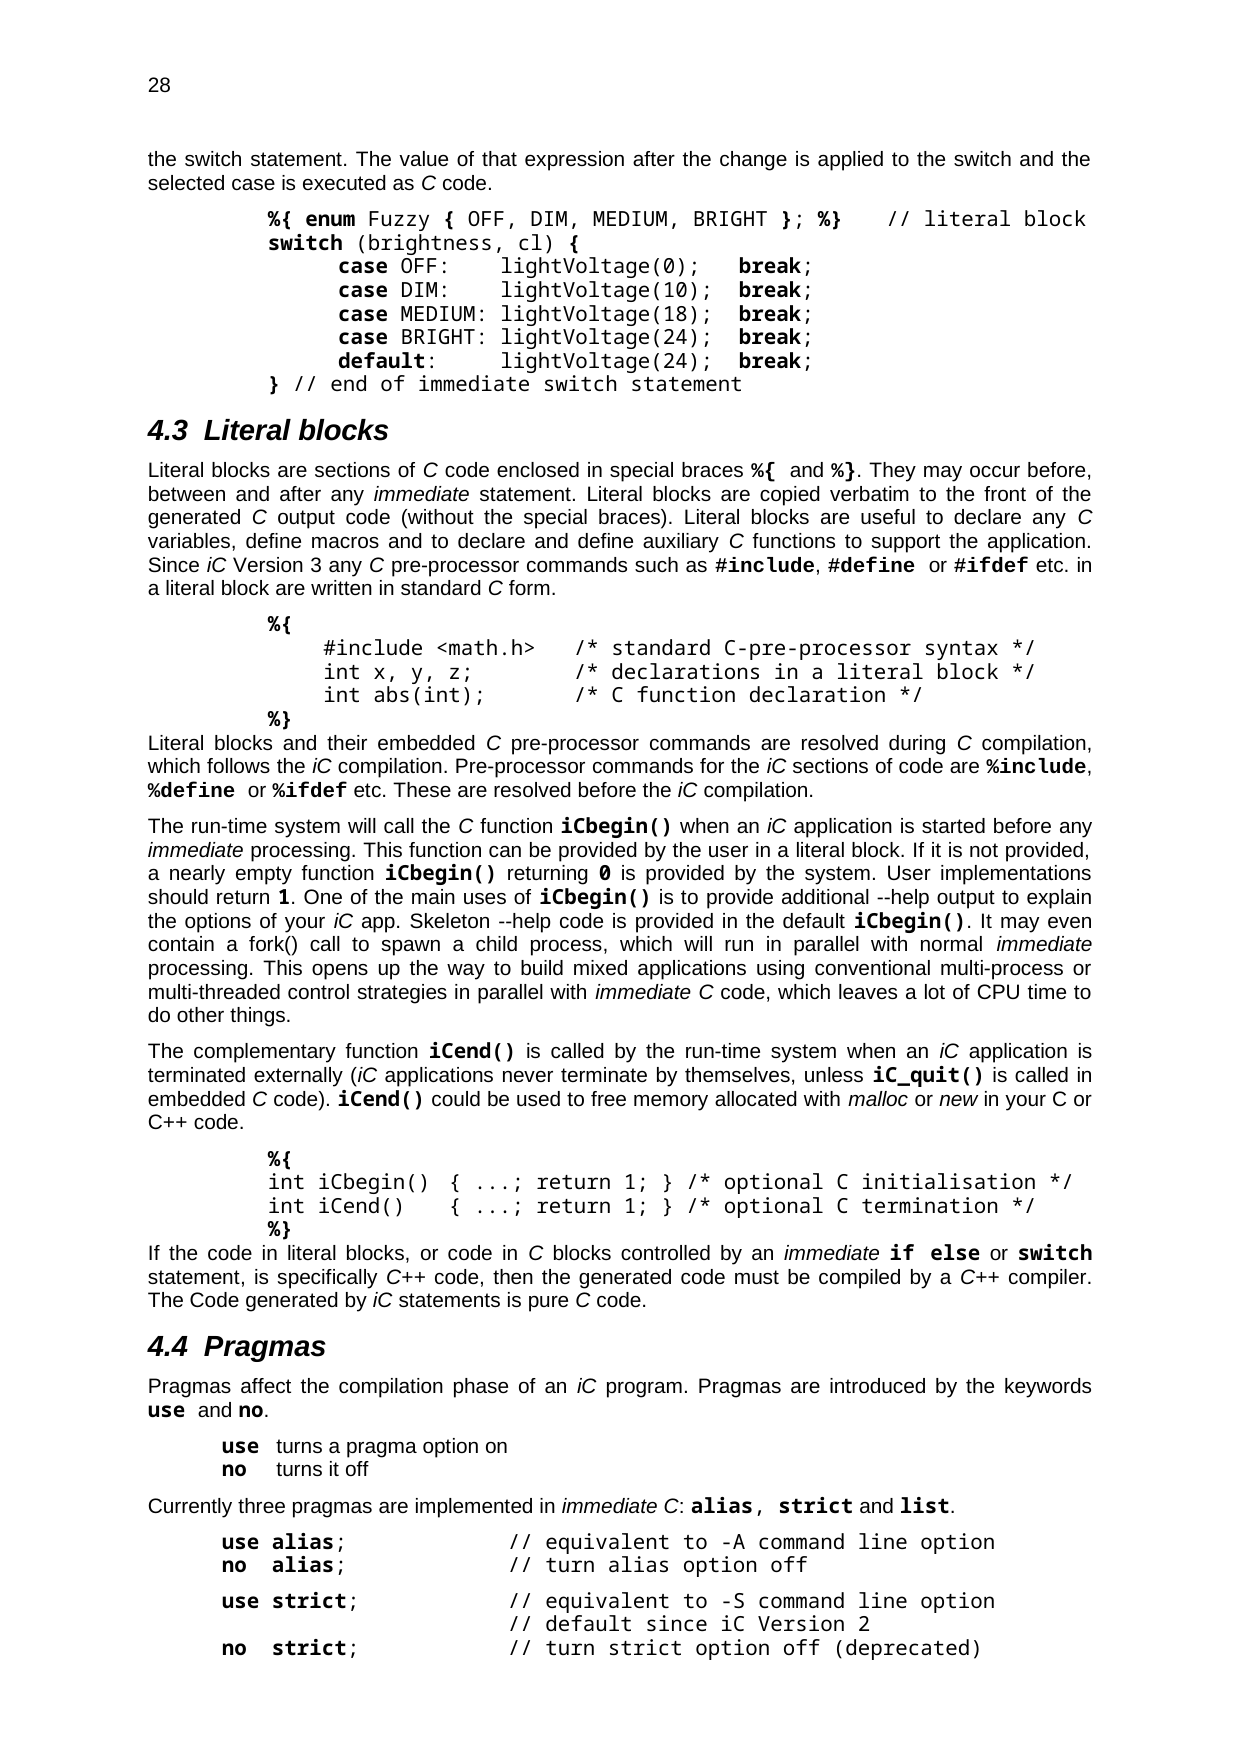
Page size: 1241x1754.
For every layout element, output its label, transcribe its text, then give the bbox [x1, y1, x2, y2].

text Literal blocks and their embedded C pre-processor commands are resolved during C compilation, which follows the iC compilation. Pre-processor commands for the iC sections of code are %include, %define or %ifdef etc. These are resolved before the iC compilation. [148, 731, 1092, 802]
text If the code in literal blocks, or code in C blocks controlled by an immediate if else or switch statement, is specifically C++ code, then the generated code must be compiled by a C++ compiler. The Code generated by iC statements is pure C code. [148, 1242, 1092, 1313]
text use strict; // equivalent to -S command line option // default since iC Version 2 no strict; // turn strict option off (deprecated) [222, 1589, 1092, 1660]
text The complementary function iCend() is called by the run-time system when an iC application is terminated externally (iC applications never terminate by themselves, unless iC_quit() is called in embedded C code). iCend() could be used to free memory allocated with malloc or new in your C or C++ code. [148, 1040, 1092, 1134]
text Pragmas affect the compilation phase of an iC program. Pragmas are introduced by the keywords use and no. [148, 1374, 1092, 1422]
text %{ enum Fuzzy { OFF, DIM, MEDIUM, BRIGHT }; %} // literal block switch (brightness, cl) { case OFF: lightVoltage(0); break; case DIM: lightVoltage(10); break; case MEDIUM: lightVoltage(18); break; case BRIGHT: lightVoltage(24); break; default: lightVoltage(24); break; } // end of immediate switch statement [268, 207, 1092, 397]
text Currently three pragmas are implemented in immediate C: alias, strict and list. [148, 1494, 1092, 1518]
text use alias; // equivalent to -A command line option no alias; // turn alias option off [222, 1530, 1092, 1578]
subtitle Literal blocks [148, 414, 1092, 447]
text use turns a pragma option on no turns it off [222, 1434, 1092, 1482]
text %{ #include <math.h> /* standard C-pre-processor syntax */ int x, y, z; /* declarations in a literal block */ int abs(int); /* C function declaration */ %} [268, 613, 1092, 731]
text Literal blocks are sections of C code enclosed in special braces %{ and %}. They may occur before, between and after any immediate statement. Literal blocks are copied verbatim to the front of the generated C output code (without the special braces). Literal blocks are useful to declare any C variables, define macros and to declare and define auxiliary C functions to support the application. Since iC Version 3 any C pre-processor commands such as #include, #define or #ifdef etc. in a literal block are written in standard C form. [148, 459, 1092, 601]
text the switch statement. The value of that expression after the change is applied to the switch and the selected case is executed as C code. [148, 148, 1092, 195]
text The run-time system will call the C function iCbegin() when an iC application is started before any immediate processing. This function can be provided by the user in a literal block. If it is not provided, a nearly empty function iCbegin() returning 0 is provided by the system. User implementations should return 1. One of the main uses of iCbegin() is to provide additional --help output to explain the options of your iC app. Skeleton --help code is provided in the default iCbegin(). It may even contain a fork() call to spawn a child process, which will run in parallel with normal immediate processing. This opens up the way to build mixed applications using conventional multi-process or multi-threaded control strategies in parallel with immediate C code, which leaves a lot of CPU time to do other things. [148, 815, 1092, 1027]
text %{ int iCbegin() { ...; return 1; } /* optional C initialisation */ int iCend() { ...; return 1; } /* optional C termination */ %} [268, 1147, 1092, 1242]
subtitle Pragmas [148, 1330, 1092, 1363]
